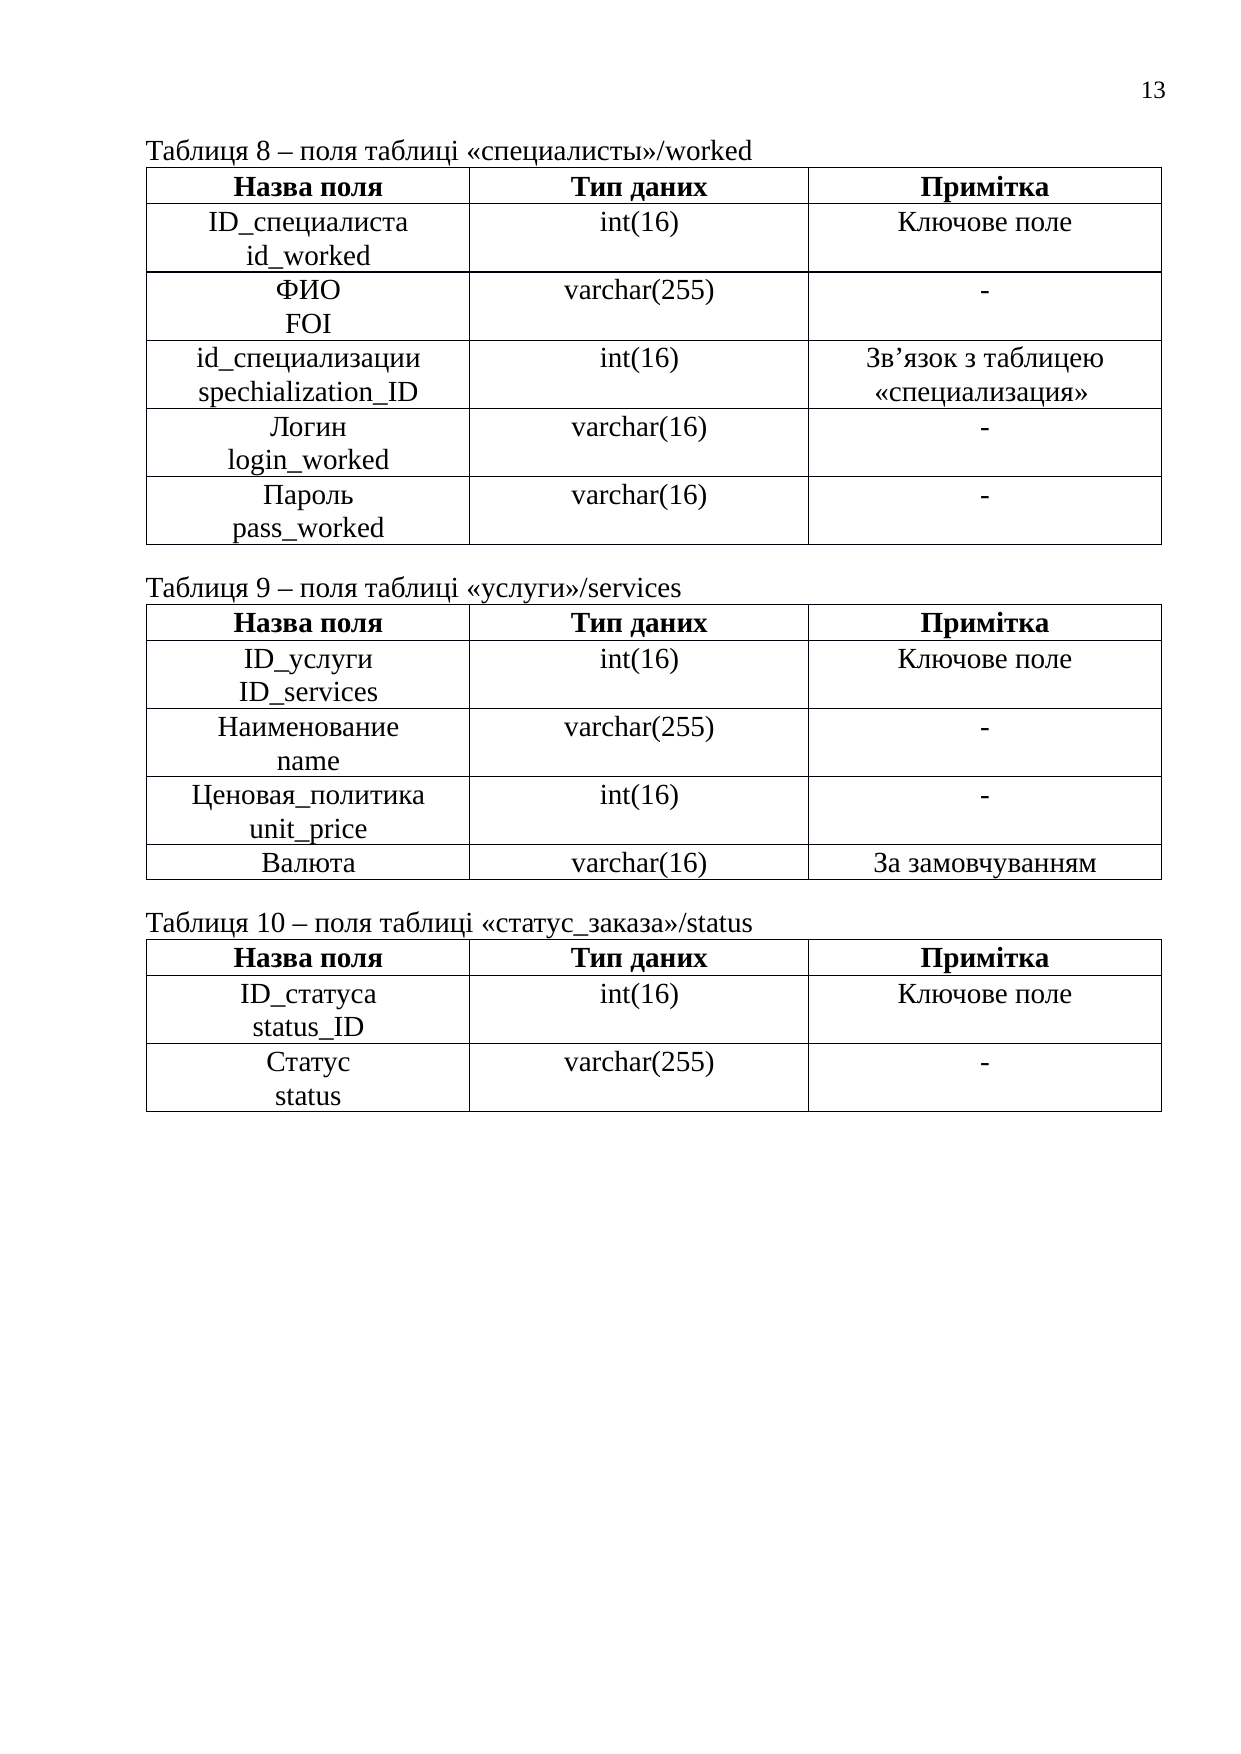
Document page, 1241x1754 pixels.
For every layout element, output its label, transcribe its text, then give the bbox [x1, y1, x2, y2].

table_cell id_специализации spechialization_ID [147, 341, 469, 408]
table_cell - [809, 273, 1161, 339]
table_cell varchar(255) [470, 1044, 808, 1111]
table_header Тип даних [470, 940, 808, 975]
table_cell - [809, 709, 1161, 776]
table_cell Пароль pass_worked [147, 477, 469, 544]
table_cell - [809, 409, 1161, 476]
table_cell ID_специалиста id_worked [147, 204, 469, 271]
text Таблиця 8 – поля таблиці «специалисты»/worked [145, 133, 1166, 167]
table_cell ID_статуса status_ID [147, 976, 469, 1043]
table_header Примітка [809, 940, 1161, 975]
table_cell varchar(16) [470, 409, 808, 476]
table_cell Ключове поле [809, 641, 1161, 708]
table_cell varchar(255) [470, 709, 808, 776]
table_cell Ключове поле [809, 204, 1161, 271]
table_cell int(16) [470, 641, 808, 708]
table_cell Статус status [147, 1044, 469, 1111]
table_cell - [809, 777, 1161, 844]
table_header Тип даних [470, 168, 808, 203]
table_cell ID_услуги ID_services [147, 641, 469, 708]
table_header Примітка [809, 168, 1161, 203]
text Таблиця 9 – поля таблиці «услуги»/services [145, 570, 1166, 603]
table_cell varchar(16) [470, 845, 808, 879]
table_cell Зв’язок з таблицею «специализация» [809, 341, 1161, 408]
table_cell varchar(255) [470, 273, 808, 339]
table_cell За замовчуванням [809, 845, 1161, 879]
table_cell varchar(16) [470, 477, 808, 544]
table_cell - [809, 477, 1161, 544]
table_cell Ценовая_политика unit_price [147, 777, 469, 844]
table_header Назва поля [147, 605, 469, 640]
text Таблиця 10 – поля таблиці «статус_заказа»/status [145, 905, 1166, 938]
table_cell Ключове поле [809, 976, 1161, 1043]
table_header Назва поля [147, 940, 469, 975]
table_header Примітка [809, 605, 1161, 640]
table_cell ФИО FOI [147, 273, 469, 339]
table_header Тип даних [470, 605, 808, 640]
table_cell int(16) [470, 976, 808, 1043]
table_cell int(16) [470, 341, 808, 408]
table_cell int(16) [470, 777, 808, 844]
table_cell Наименование name [147, 709, 469, 776]
table_header Назва поля [147, 168, 469, 203]
table_cell - [809, 1044, 1161, 1111]
table_cell Логин login_worked [147, 409, 469, 476]
table_cell int(16) [470, 204, 808, 271]
table_cell Валюта [147, 845, 469, 879]
